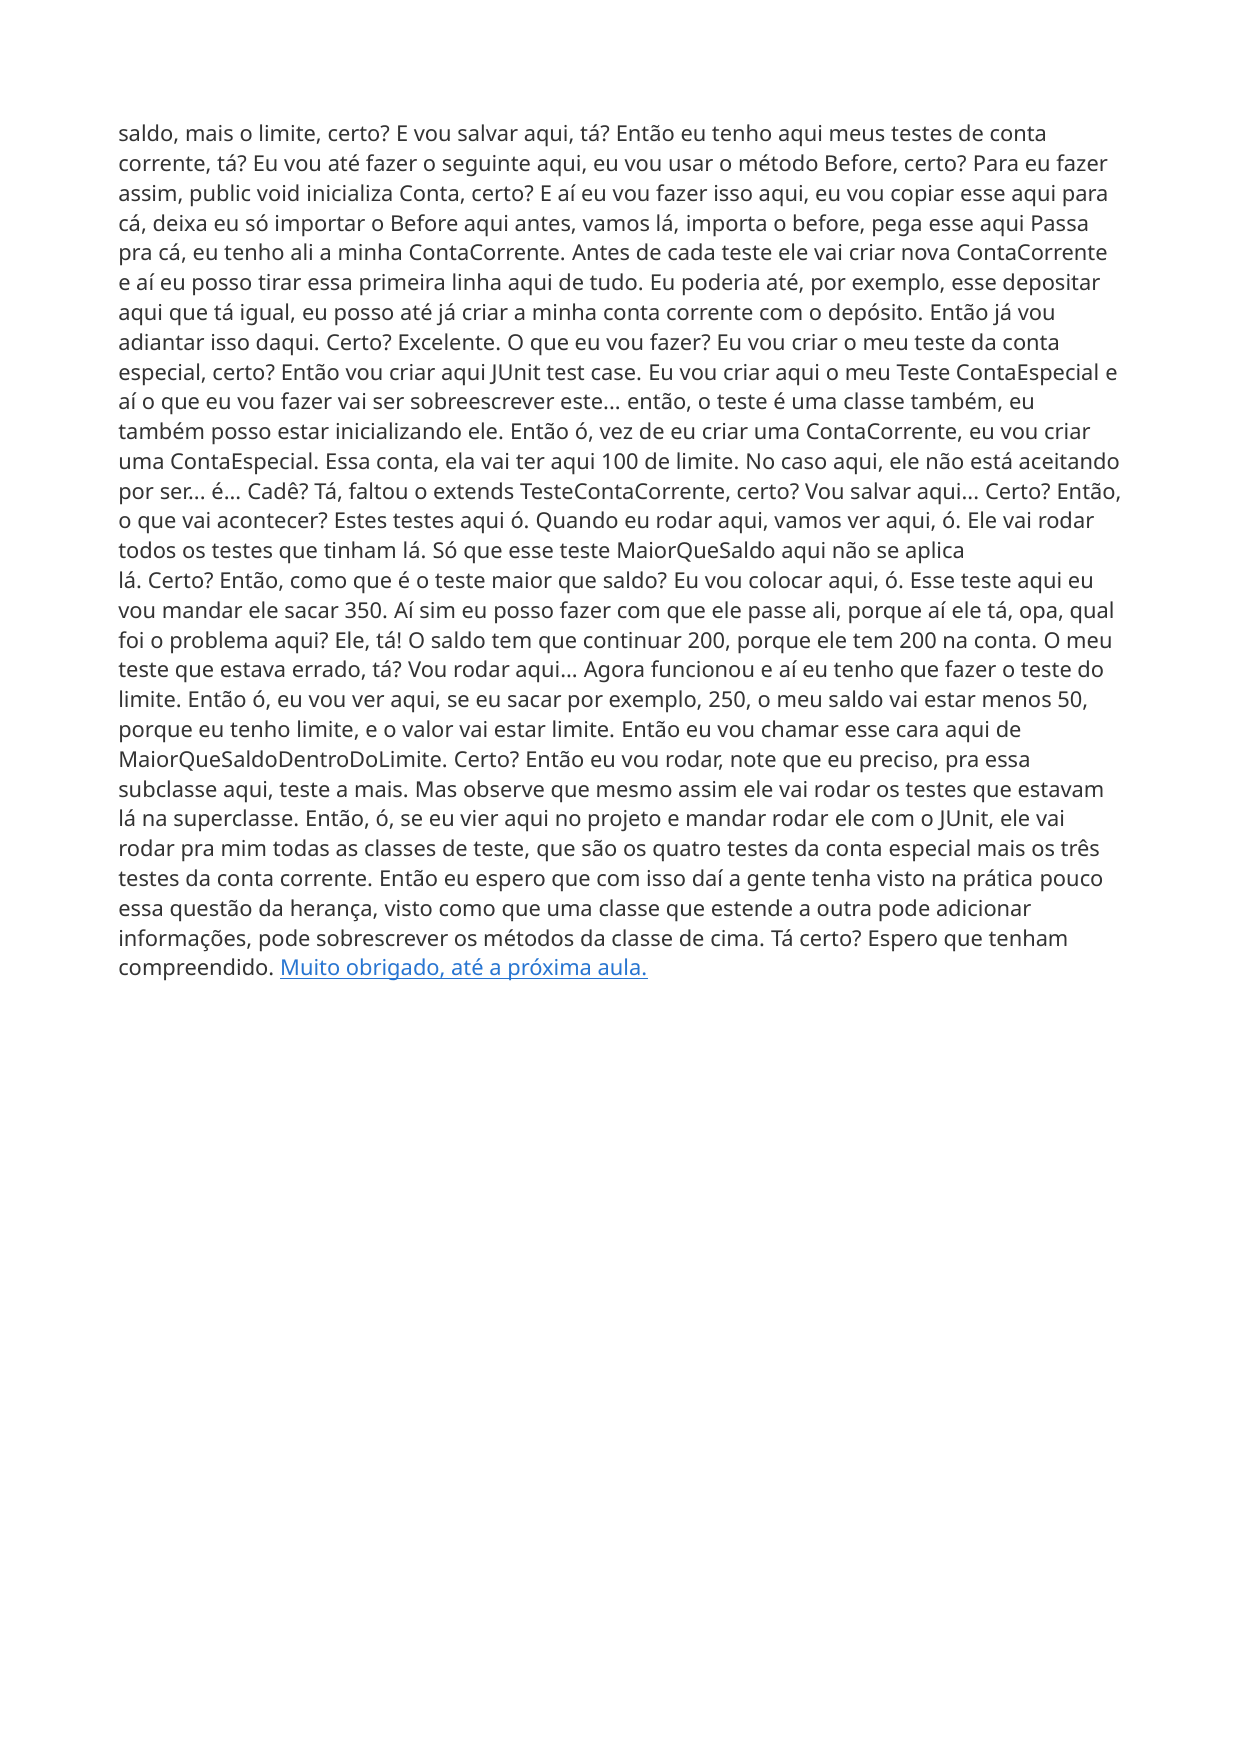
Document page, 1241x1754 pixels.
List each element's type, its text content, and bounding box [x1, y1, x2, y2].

text saldo, mais o limite, certo? E vou salvar aqui, tá? Então eu tenho aqui meus testes de conta corrente, tá? Eu vou até fazer o seguinte aqui, eu vou usar o método Before, certo? Para eu fazer assim, public void inicializa Conta, certo? E aí eu vou fazer isso aqui, eu vou copiar esse aqui para cá, deixa eu só importar o Before aqui antes, vamos lá, importa o before, pega esse aqui Passa pra cá, eu tenho ali a minha ContaCorrente. Antes de cada teste ele vai criar nova ContaCorrente e aí eu posso tirar essa primeira linha aqui de tudo. Eu poderia até, por exemplo, esse depositar aqui que tá igual, eu posso até já criar a minha conta corrente com o depósito. Então já vou adiantar isso daqui. Certo? Excelente. O que eu vou fazer? Eu vou criar o meu teste da conta especial, certo? Então vou criar aqui JUnit test case. Eu vou criar aqui o meu Teste ContaEspecial e aí o que eu vou fazer vai ser sobreescrever este... então, o teste é uma classe também, eu também posso estar inicializando ele. Então ó, vez de eu criar uma ContaCorrente, eu vou criar uma ContaEspecial. Essa conta, ela vai ter aqui 100 de limite. No caso aqui, ele não está aceitando por ser... é... Cadê? Tá, faltou o extends TesteContaCorrente, certo? Vou salvar aqui... Certo? Então, o que vai acontecer? Estes testes aqui ó. Quando eu rodar aqui, vamos ver aqui, ó. Ele vai rodar todos os testes que tinham lá. Só que esse teste MaiorQueSaldo aqui não se aplica lá. Certo? Então, como que é o teste maior que saldo? Eu vou colocar aqui, ó. Esse teste aqui eu vou mandar ele sacar 350. Aí sim eu posso fazer com que ele passe ali, porque aí ele tá, opa, qual foi o problema aqui? Ele, tá! O saldo tem que continuar 200, porque ele tem 200 na conta. O meu teste que estava errado, tá? Vou rodar aqui... Agora funcionou e aí eu tenho que fazer o teste do limite. Então ó, eu vou ver aqui, se eu sacar por exemplo, 250, o meu saldo vai estar menos 50, porque eu tenho limite, e o valor vai estar limite. Então eu vou chamar esse cara aqui de MaiorQueSaldoDentroDoLimite. Certo? Então eu vou rodar, note que eu preciso, pra essa subclasse aqui, teste a mais. Mas observe que mesmo assim ele vai rodar os testes que estavam lá na superclasse. Então, ó, se eu vier aqui no projeto e mandar rodar ele com o JUnit, ele vai rodar pra mim todas as classes de teste, que são os quatro testes da conta especial mais os três testes da conta corrente. Então eu espero que com isso daí a gente tenha visto na prática pouco essa questão da herança, visto como que uma classe que estende a outra pode adicionar informações, pode sobrescrever os métodos da classe de cima. Tá certo? Espero que tenham compreendido. Muito obrigado, até a próxima aula. [118, 118, 1122, 982]
